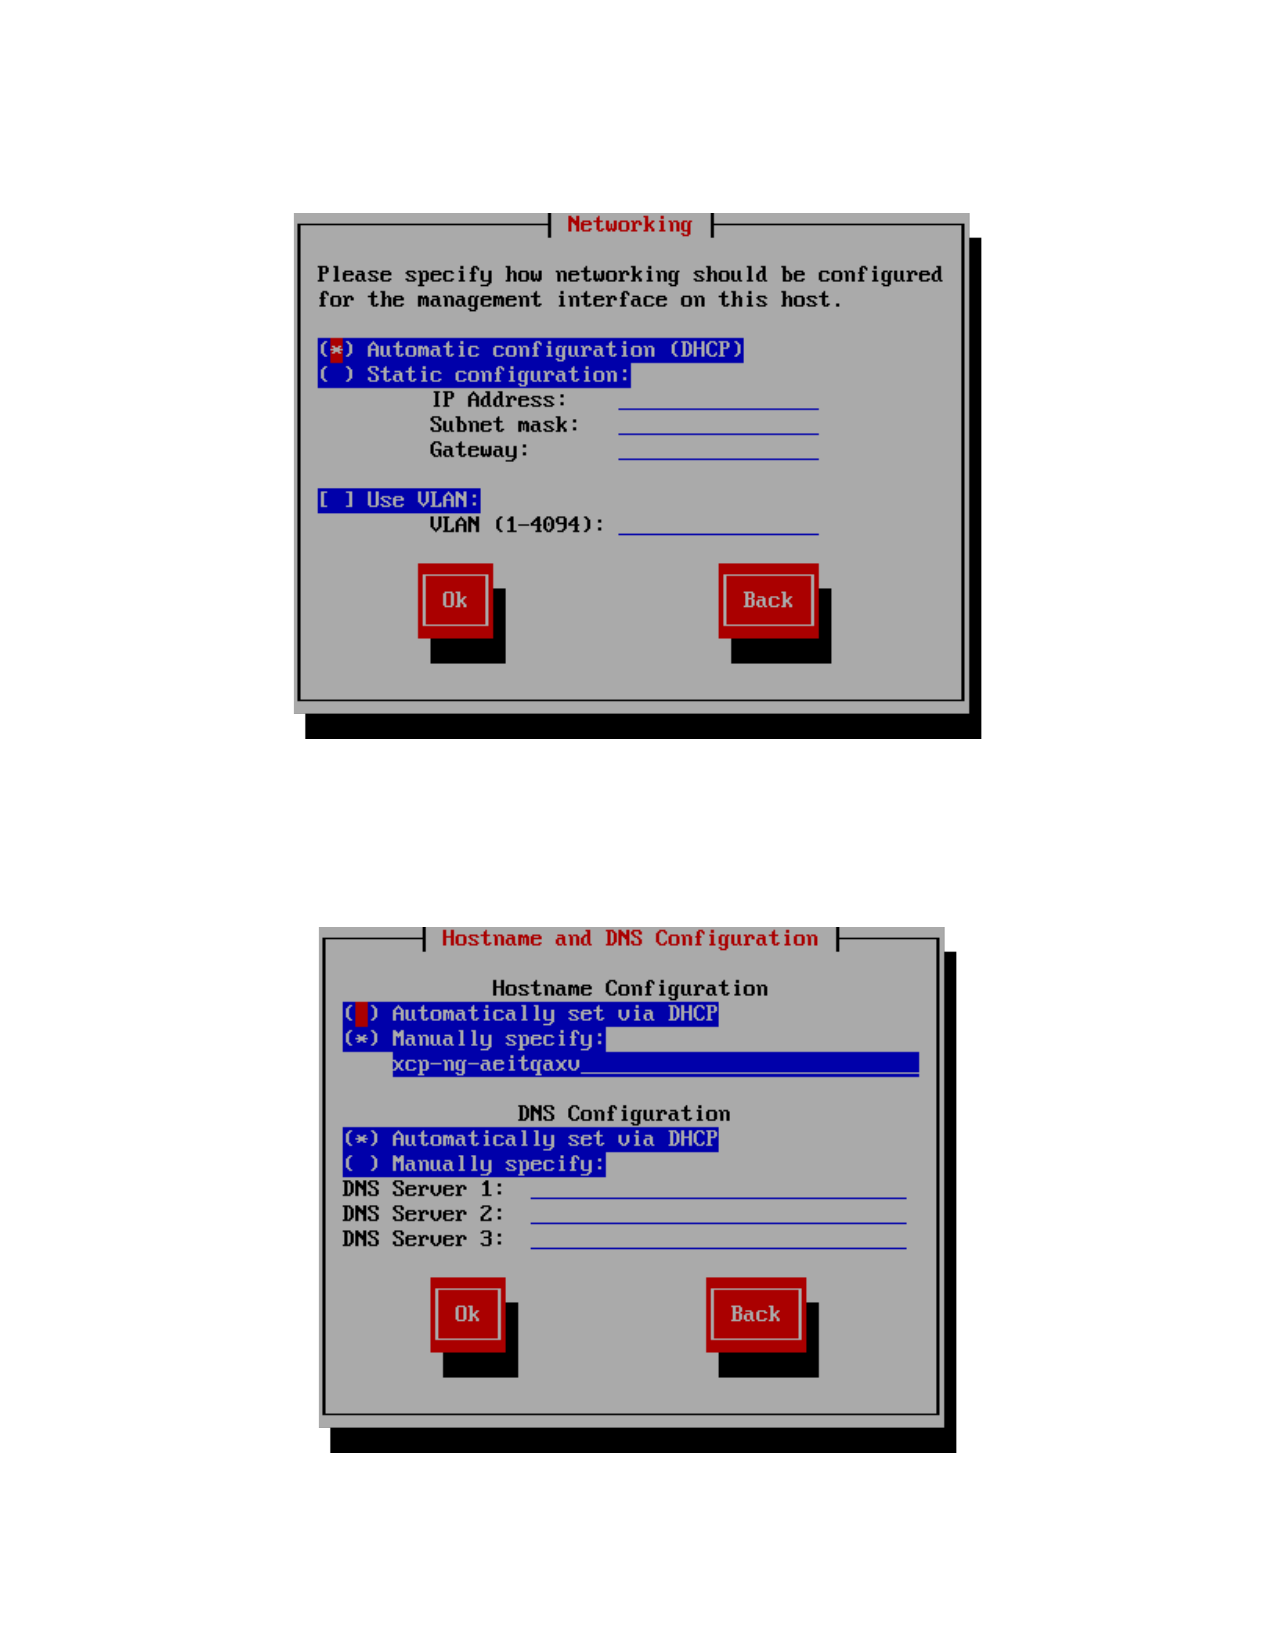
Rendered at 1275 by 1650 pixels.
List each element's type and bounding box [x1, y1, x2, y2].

picture [318, 927, 957, 1453]
picture [293, 213, 982, 739]
